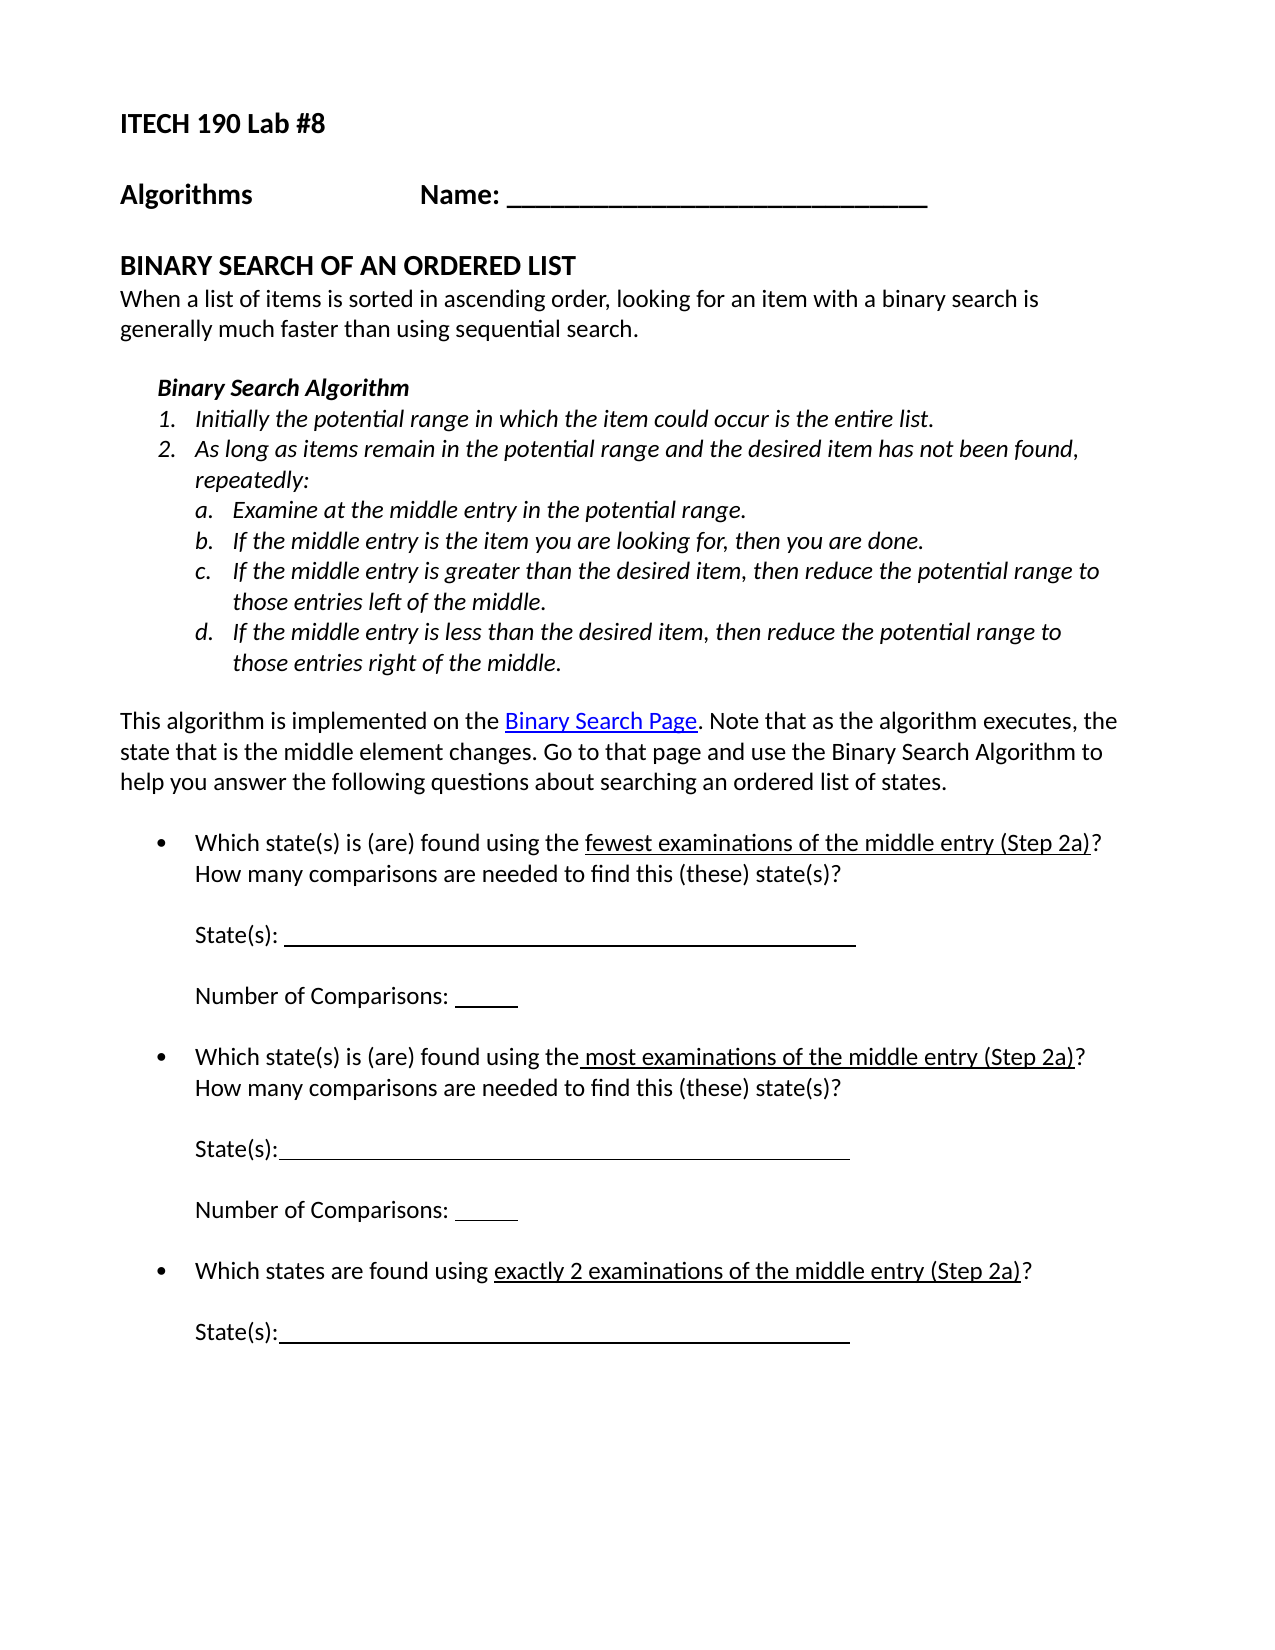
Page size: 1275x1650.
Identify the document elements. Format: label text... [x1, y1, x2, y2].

text State(s): [120, 1133, 1125, 1163]
list Initially the potential range in which the item could occur is the entire list. [157, 403, 1125, 433]
text ITECH 190 Lab #8 [120, 105, 1125, 141]
text When a list of items is sorted in ascending order, looking for an item with a binary search is generally much faster than using sequential search. [120, 283, 1125, 344]
text BINARY SEARCH OF AN ORDERED LIST [120, 247, 1125, 283]
text Algorithms Name: _____________________________ [120, 176, 1125, 212]
list Which state(s) is (are) found using the fewest examinations of the middle entry (Step 2a)? How many comparisons are needed to find this (these) state(s)? [157, 827, 1125, 888]
list Which state(s) is (are) found using the most examinations of the middle entry (Step 2a)? How many comparisons are needed to find this (these) state(s)? [157, 1041, 1125, 1102]
list Which states are found using exactly 2 examinations of the middle entry (Step 2a)? [157, 1255, 1125, 1285]
list As long as items remain in the potential range and the desired item has not been found, repeatedly: [157, 433, 1125, 494]
text Number of Comparisons: [120, 980, 1125, 1011]
text This algorithm is implemented on the Binary Search Page. Note that as the algorithm executes, the state that is the middle element changes. Go to that page and use the Binary Search Algorithm to help you answer the following questions about searching an ordered list of states. [120, 705, 1125, 797]
list If the middle entry is less than the desired item, then reduce the potential range to those entries right of the middle. [195, 616, 1125, 677]
list If the middle entry is the item you are looking for, then you are done. [195, 525, 1125, 555]
text Binary Search Algorithm [120, 372, 1125, 403]
text State(s): [120, 919, 1125, 949]
list Examine at the middle entry in the potential range. [195, 494, 1125, 525]
text State(s): [120, 1316, 1125, 1346]
text Number of Comparisons: [120, 1194, 1125, 1224]
list If the middle entry is greater than the desired item, then reduce the potential range to those entries left of the middle. [195, 555, 1125, 616]
